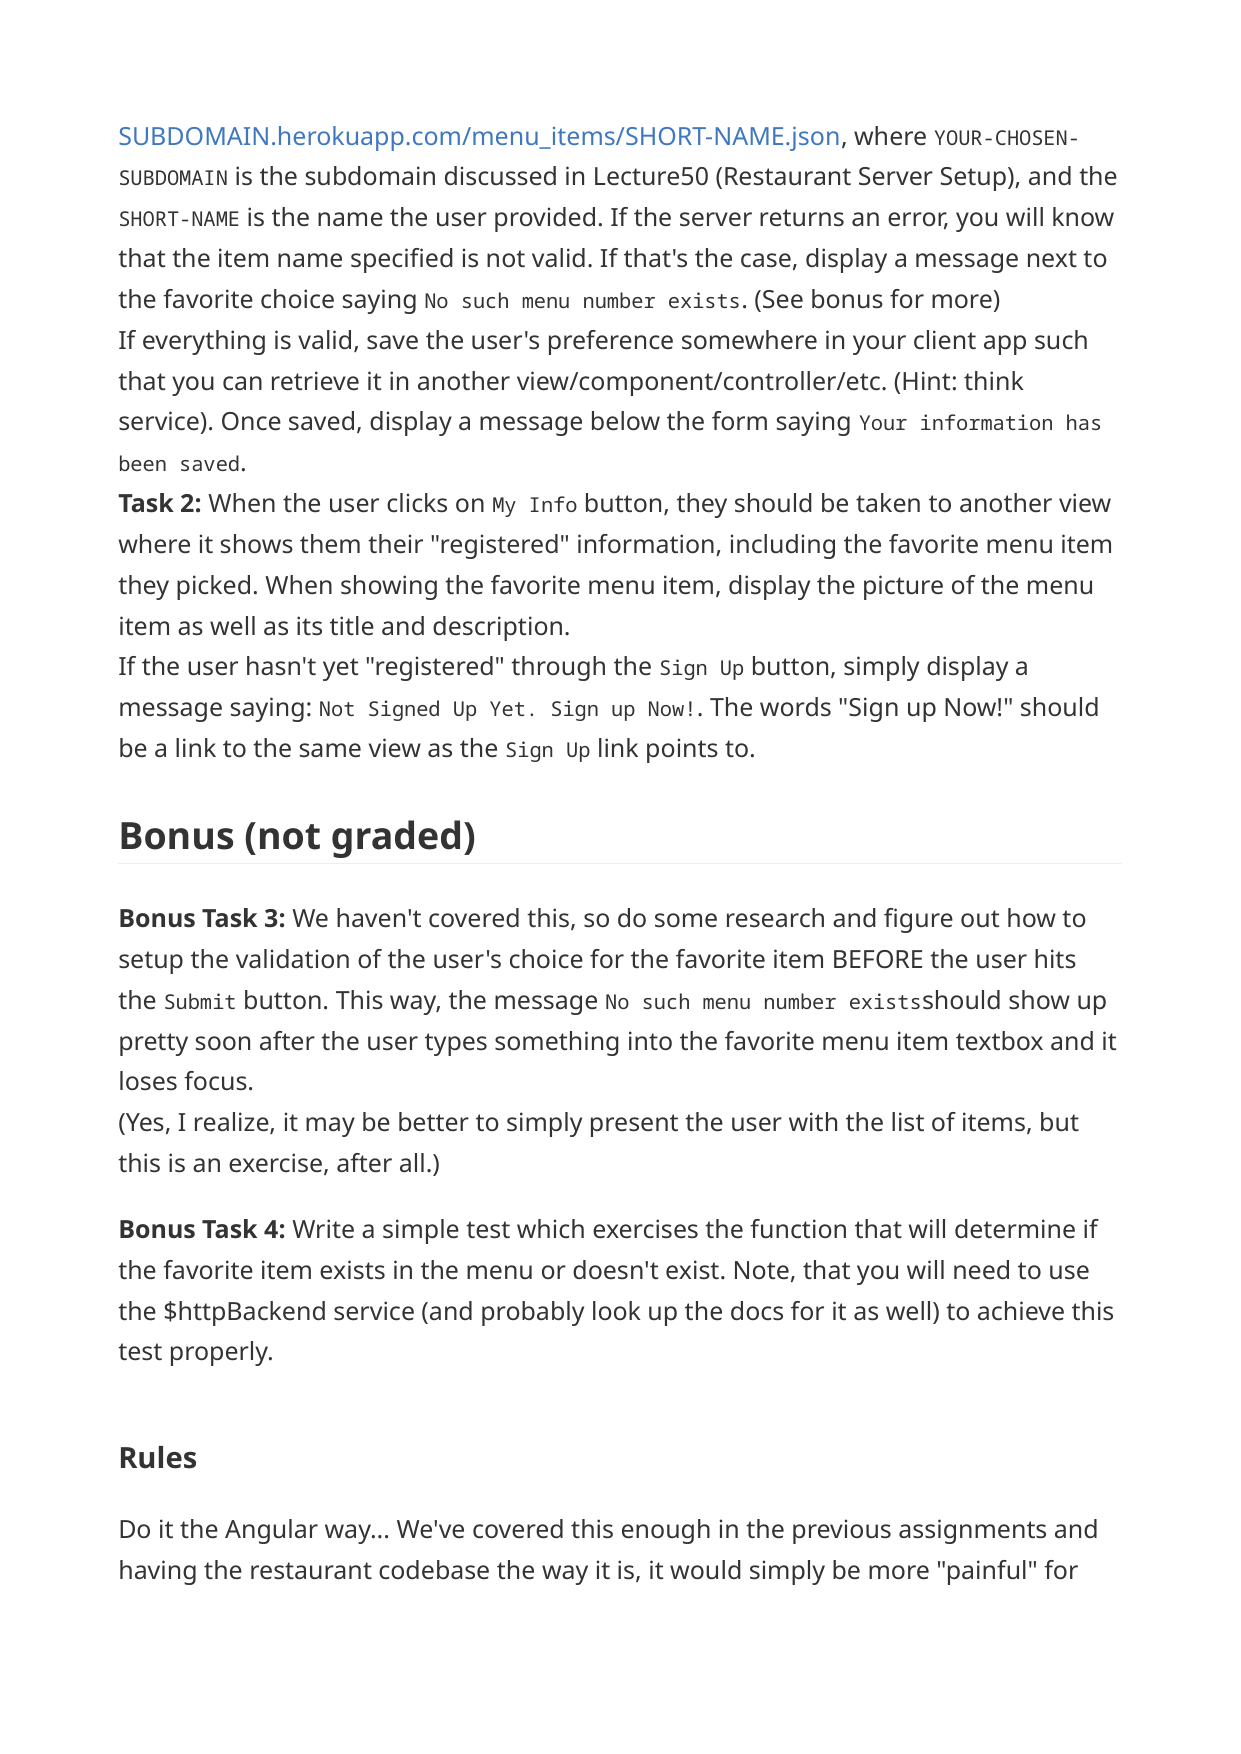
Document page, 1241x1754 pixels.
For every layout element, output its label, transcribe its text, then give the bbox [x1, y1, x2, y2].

text Task 2: When the user clicks on My Info button, they should be taken to another view where it shows them their "registered" information, including the favorite menu item they picked. When showing the favorite menu item, display the picture of the menu item as well as its title and description. [118, 486, 1122, 642]
text SUBDOMAIN.herokuapp.com/menu_items/SHORT-NAME.json, where YOUR-CHOSEN-SUBDOMAIN is the subdomain discussed in Lecture50 (Restaurant Server Setup), and the SHORT-NAME is the name the user provided. If the server returns an error, you will know that the item name specified is not valid. If that's the case, display a message next to the favorite choice saying No such menu number exists. (See bonus for more) [118, 118, 1122, 316]
text Bonus Task 3: We haven't covered this, so do some research and figure out how to setup the validation of the user's choice for the favorite item BEFORE the user hits the Submit button. This way, the message No such menu number existsshould show up pretty soon after the user types something into the favorite menu item textbox and it loses focus. [118, 901, 1122, 1098]
subtitle Bonus (not graded) [118, 809, 1122, 863]
subtitle Rules [118, 1437, 1122, 1477]
text If everything is valid, save the user's preference somewhere in your client app such that you can retrieve it in another view/component/controller/etc. (Hint: think service). Once saved, display a message below the form saying Your information has been saved. [118, 322, 1122, 479]
text (Yes, I realize, it may be better to simply present the user with the list of items, but this is an exercise, after all.) [118, 1105, 1122, 1180]
text Do it the Angular way... We've covered this enough in the previous assignments and having the restaurant codebase the way it is, it would simply be more "painful" for [118, 1512, 1122, 1587]
text Bonus Task 4: Write a simple test which exercises the function that will determine if the favorite item exists in the menu or doesn't exist. Note, that you will need to use the $httpBackend service (and probably look up the docs for it as well) to achieve this test properly. [118, 1212, 1122, 1368]
text If the user hasn't yet "registered" through the Sign Up button, simply display a message saying: Not Signed Up Yet. Sign up Now!. The words "Sign up Now!" should be a link to the same view as the Sign Up link points to. [118, 649, 1122, 765]
